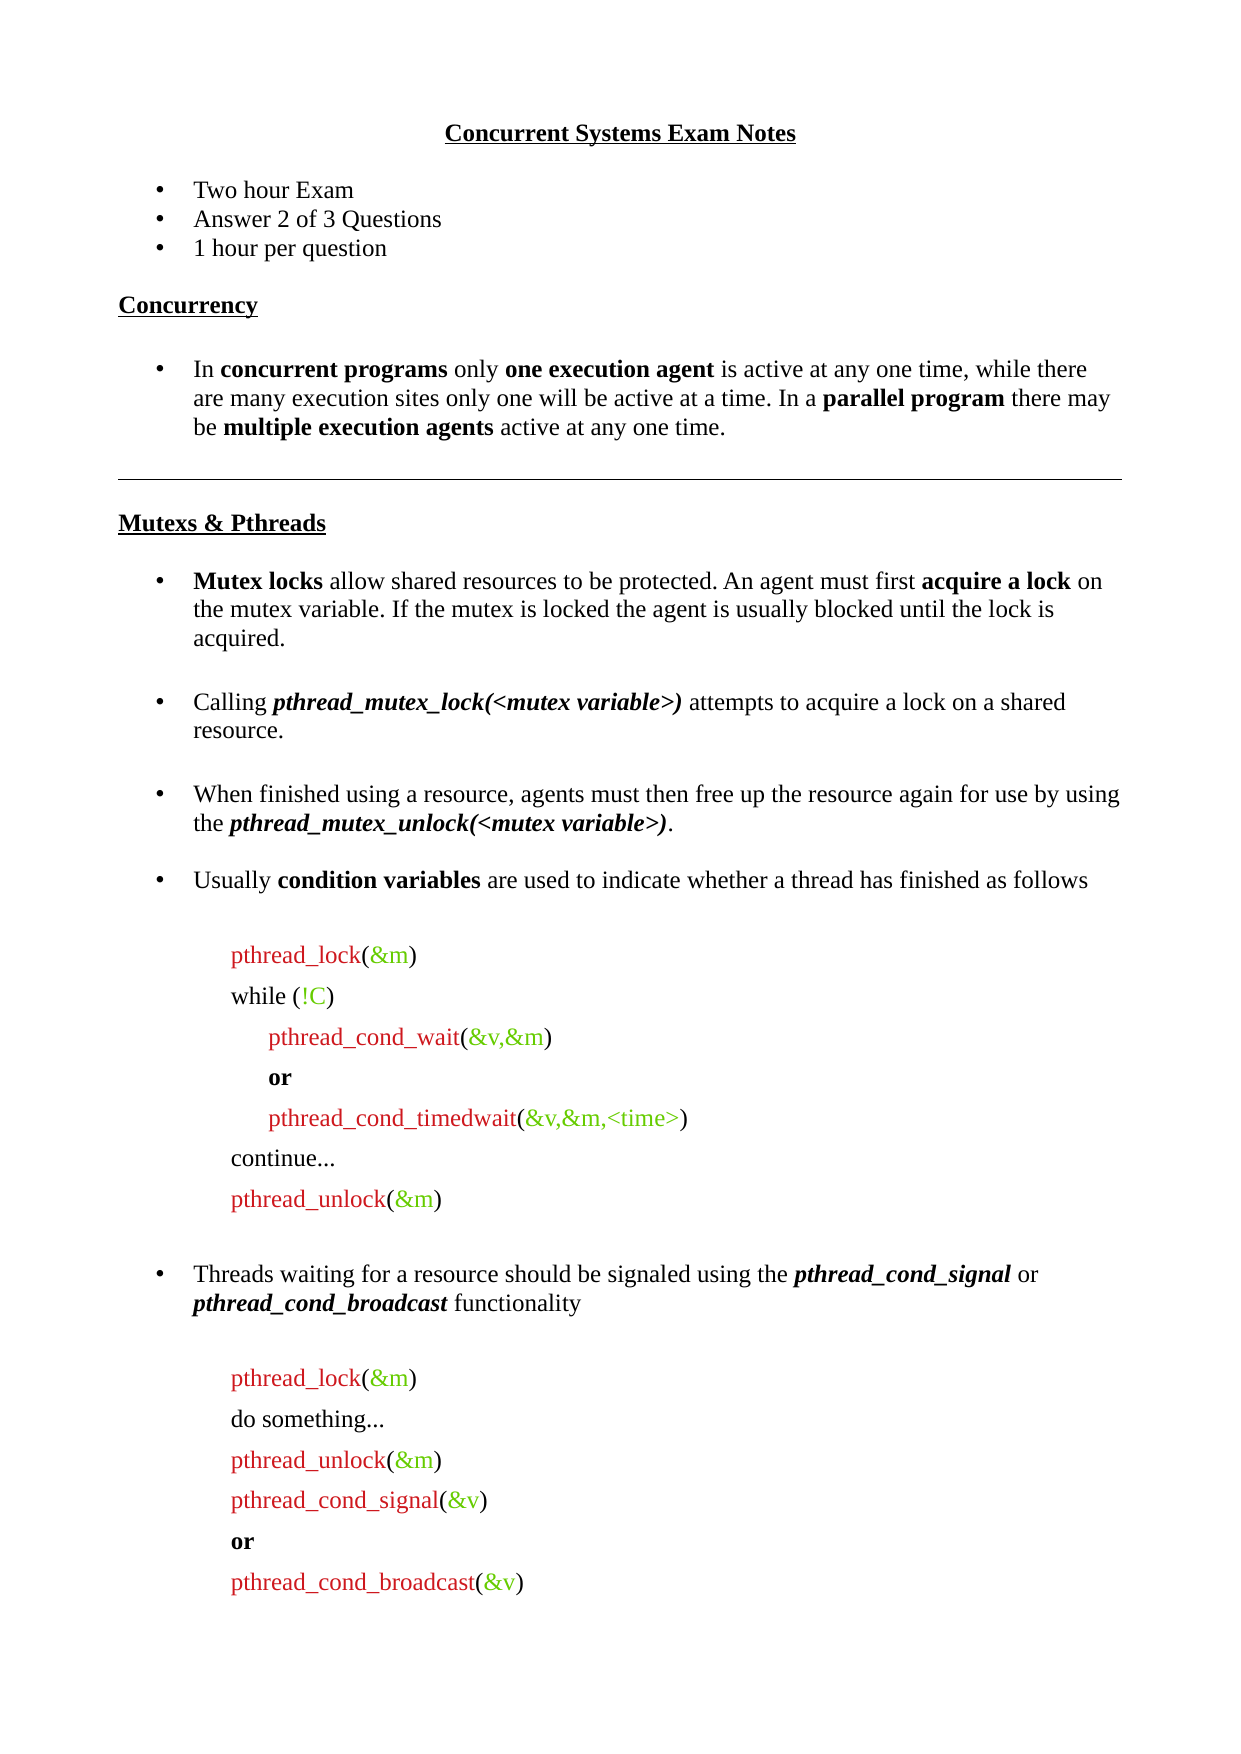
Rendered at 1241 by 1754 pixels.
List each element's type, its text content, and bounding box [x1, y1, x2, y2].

list 1 hour per question [156, 233, 1122, 262]
text Concurrency [118, 291, 1122, 319]
text Concurrent Systems Exam Notes [118, 118, 1122, 147]
list pthread_lock(&m) [193, 1363, 1122, 1392]
list pthread_cond_broadcast(&v) [193, 1567, 1122, 1595]
list pthread_cond_wait(&v,&m) [231, 1022, 1122, 1050]
list pthread_lock(&m) [193, 940, 1122, 969]
text Mutexs & Pthreads [118, 508, 1122, 537]
list Threads waiting for a resource should be signaled using the pthread_cond_signal or pthread_cond_broadcast functionality [156, 1259, 1122, 1317]
list pthread_unlock(&m) [193, 1184, 1122, 1213]
list Answer 2 of 3 Questions [156, 204, 1122, 233]
list In concurrent programs only one execution agent is active at any one time, while there are many execution sites only one will be active at a time. In a parallel program there may be multiple execution agents active at any one time. [156, 354, 1122, 440]
list pthread_unlock(&m) [193, 1445, 1122, 1473]
list do something... [193, 1404, 1122, 1433]
list or [231, 1062, 1122, 1091]
list Mutex locks allow shared resources to be protected. An agent must first acquire a lock on the mutex variable. If the mutex is locked the agent is usually blocked until the lock is acquired. [156, 566, 1122, 652]
list Usually condition variables are used to indicate whether a thread has finished as follows [156, 865, 1122, 894]
list pthread_cond_signal(&v) [193, 1485, 1122, 1514]
list When finished using a resource, agents must then free up the resource again for use by using the pthread_mutex_unlock(<mutex variable>). [156, 779, 1122, 836]
list Calling pthread_mutex_lock(<mutex variable>) attempts to acquire a lock on a shared resource. [156, 687, 1122, 744]
list Two hour Exam [156, 176, 1122, 204]
list continue... [193, 1143, 1122, 1172]
list or [193, 1526, 1122, 1555]
list while (!C) [193, 981, 1122, 1010]
list pthread_cond_timedwait(&v,&m,<time>) [231, 1103, 1122, 1132]
